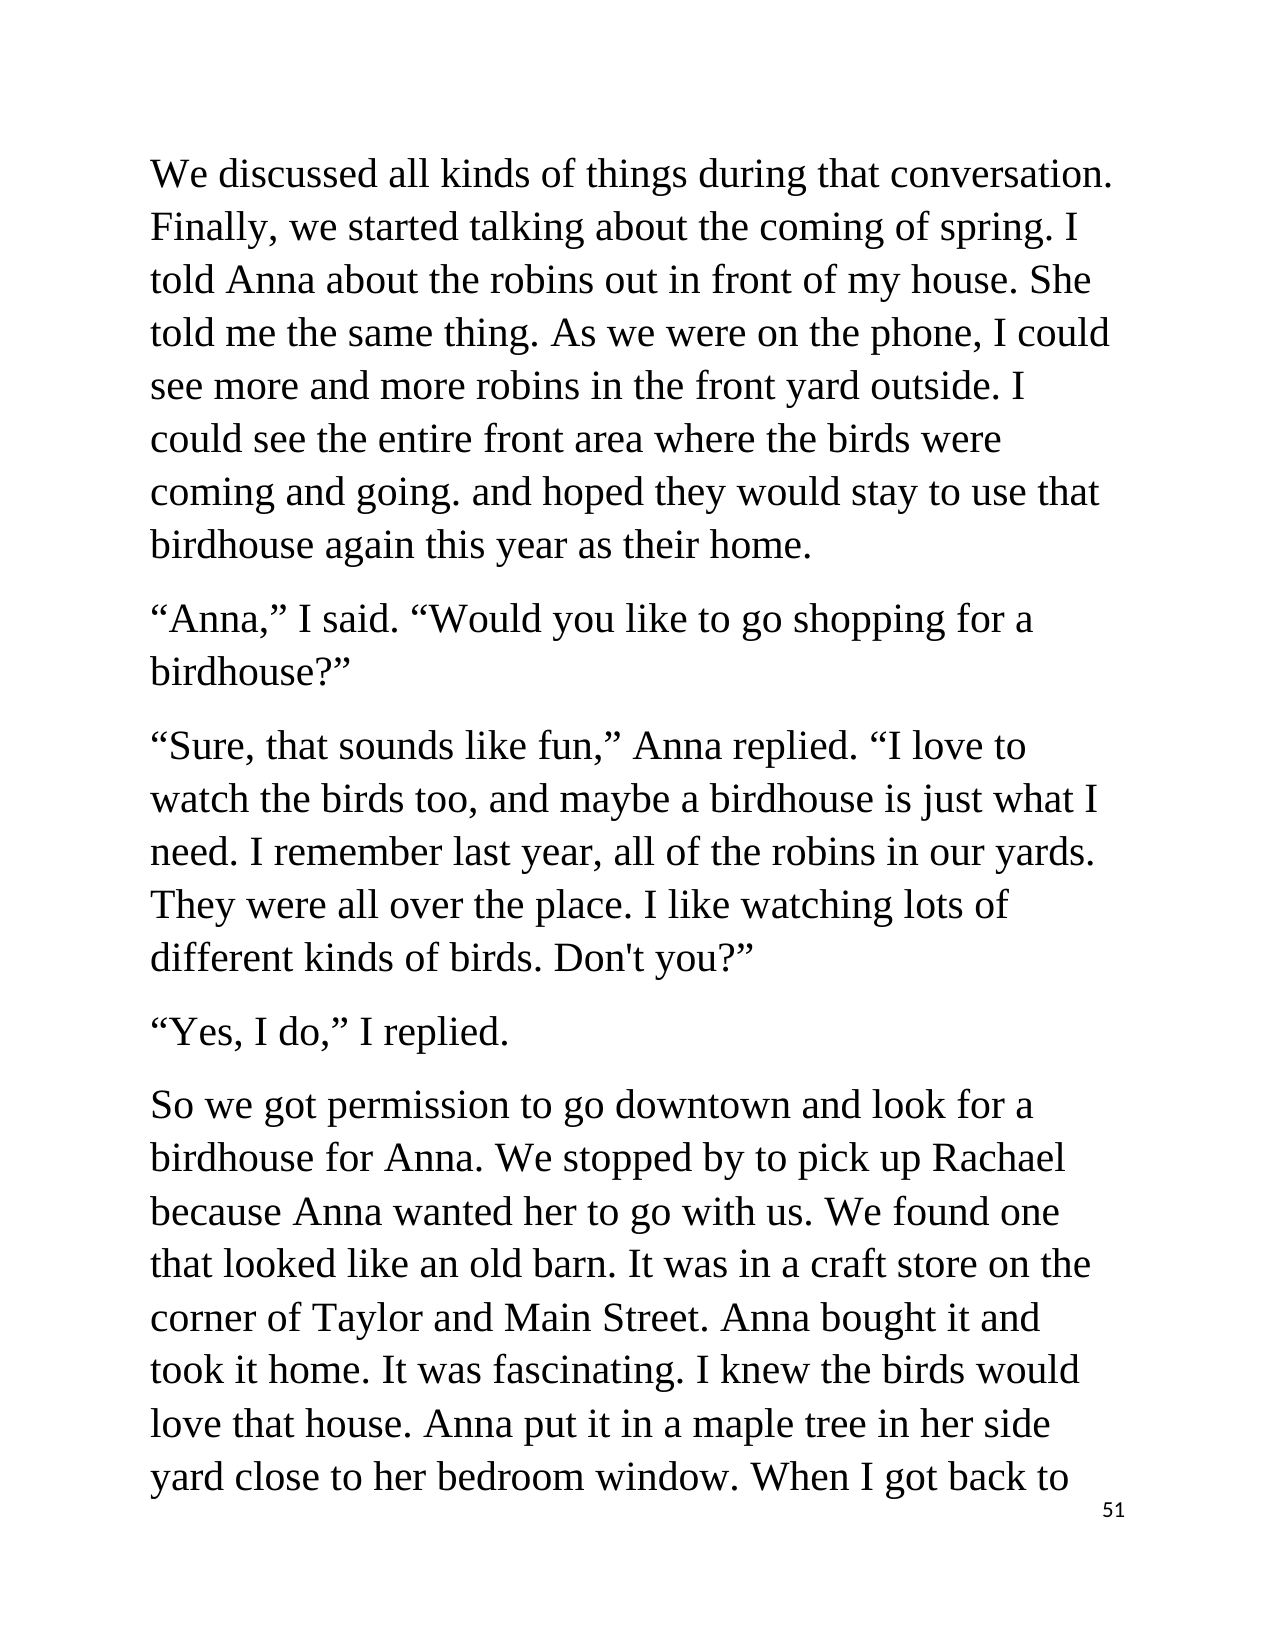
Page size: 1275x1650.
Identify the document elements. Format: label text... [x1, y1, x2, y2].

text So we got permission to go downtown and look for a birdhouse for Anna. We stopped by to pick up Rachael because Anna wanted her to go with us. We found one that looked like an old barn. It was in a craft store on the corner of Taylor and Main Street. Anna bought it and took it home. It was fascinating. I knew the birds would love that house. Anna put it in a maple tree in her side yard close to her bedroom window. When I got back to [150, 1082, 1125, 1499]
text “Yes, I do,” I replied. [150, 1008, 1125, 1054]
text “Sure, that sounds like fun,” Anna replied. “I love to watch the birds too, and maybe a birdhouse is just what I need. I remember last year, all of the robins in our yards. They were all over the place. I like watching lots of different kinds of birds. Don't you?” [150, 722, 1125, 980]
text “Anna,” I said. “Would you like to go shopping for a birdhouse?” [150, 595, 1125, 694]
text We discussed all kinds of things during that conversation. Finally, we started talking about the coming of spring. I told Anna about the robins out in front of my house. She told me the same thing. As we were on the phone, I could see more and more robins in the front yard outside. I could see the entire front area where the birds were coming and going. and hoped they would stay to use that birdhouse again this year as their home. [150, 150, 1125, 567]
